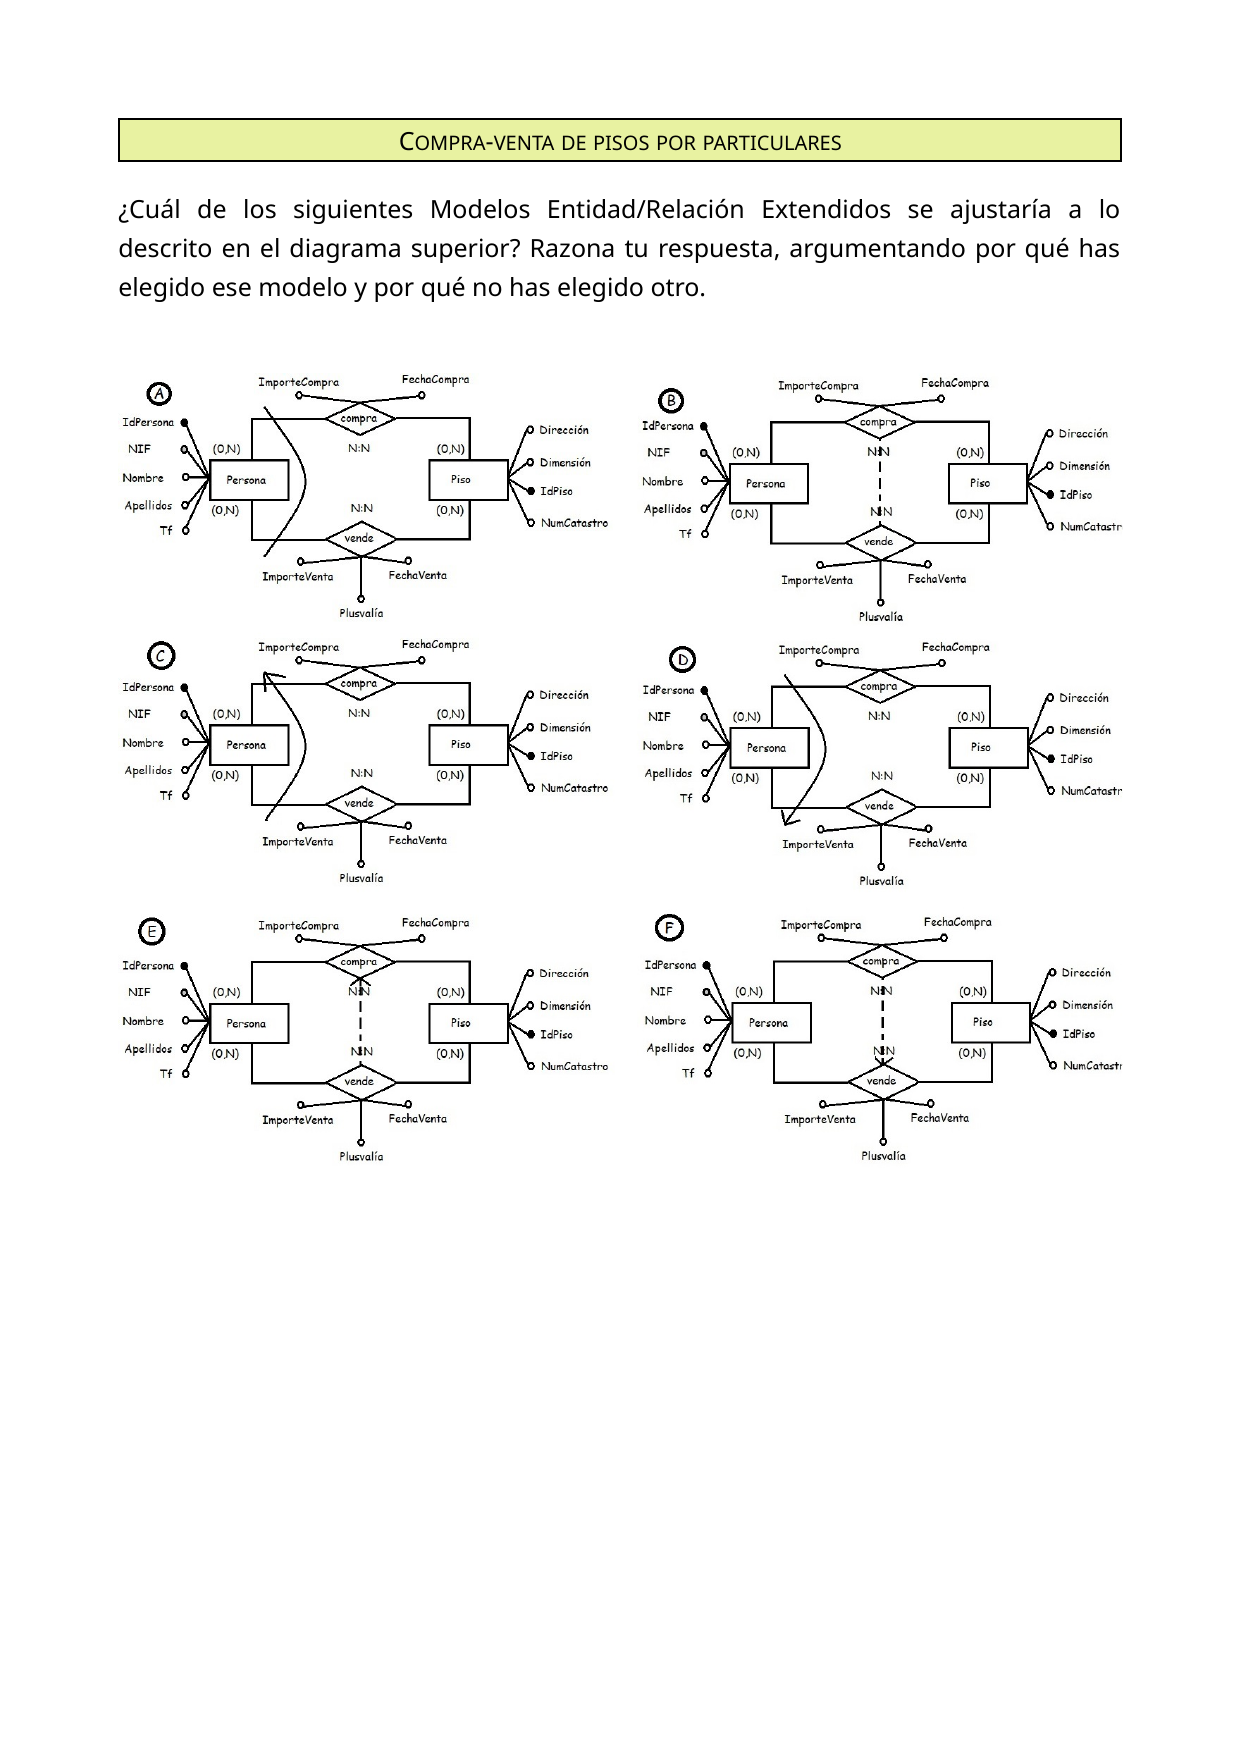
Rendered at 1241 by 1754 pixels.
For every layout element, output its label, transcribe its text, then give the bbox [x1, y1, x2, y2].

picture [118, 373, 1123, 1175]
text ¿Cuál de los siguientes Modelos Entidad/Relación Extendidos se ajustaría a lo descrito en el diagrama superior? Razona tu respuesta, argumentando por qué has elegido ese modelo y por qué no has elegido otro. [118, 192, 1122, 304]
